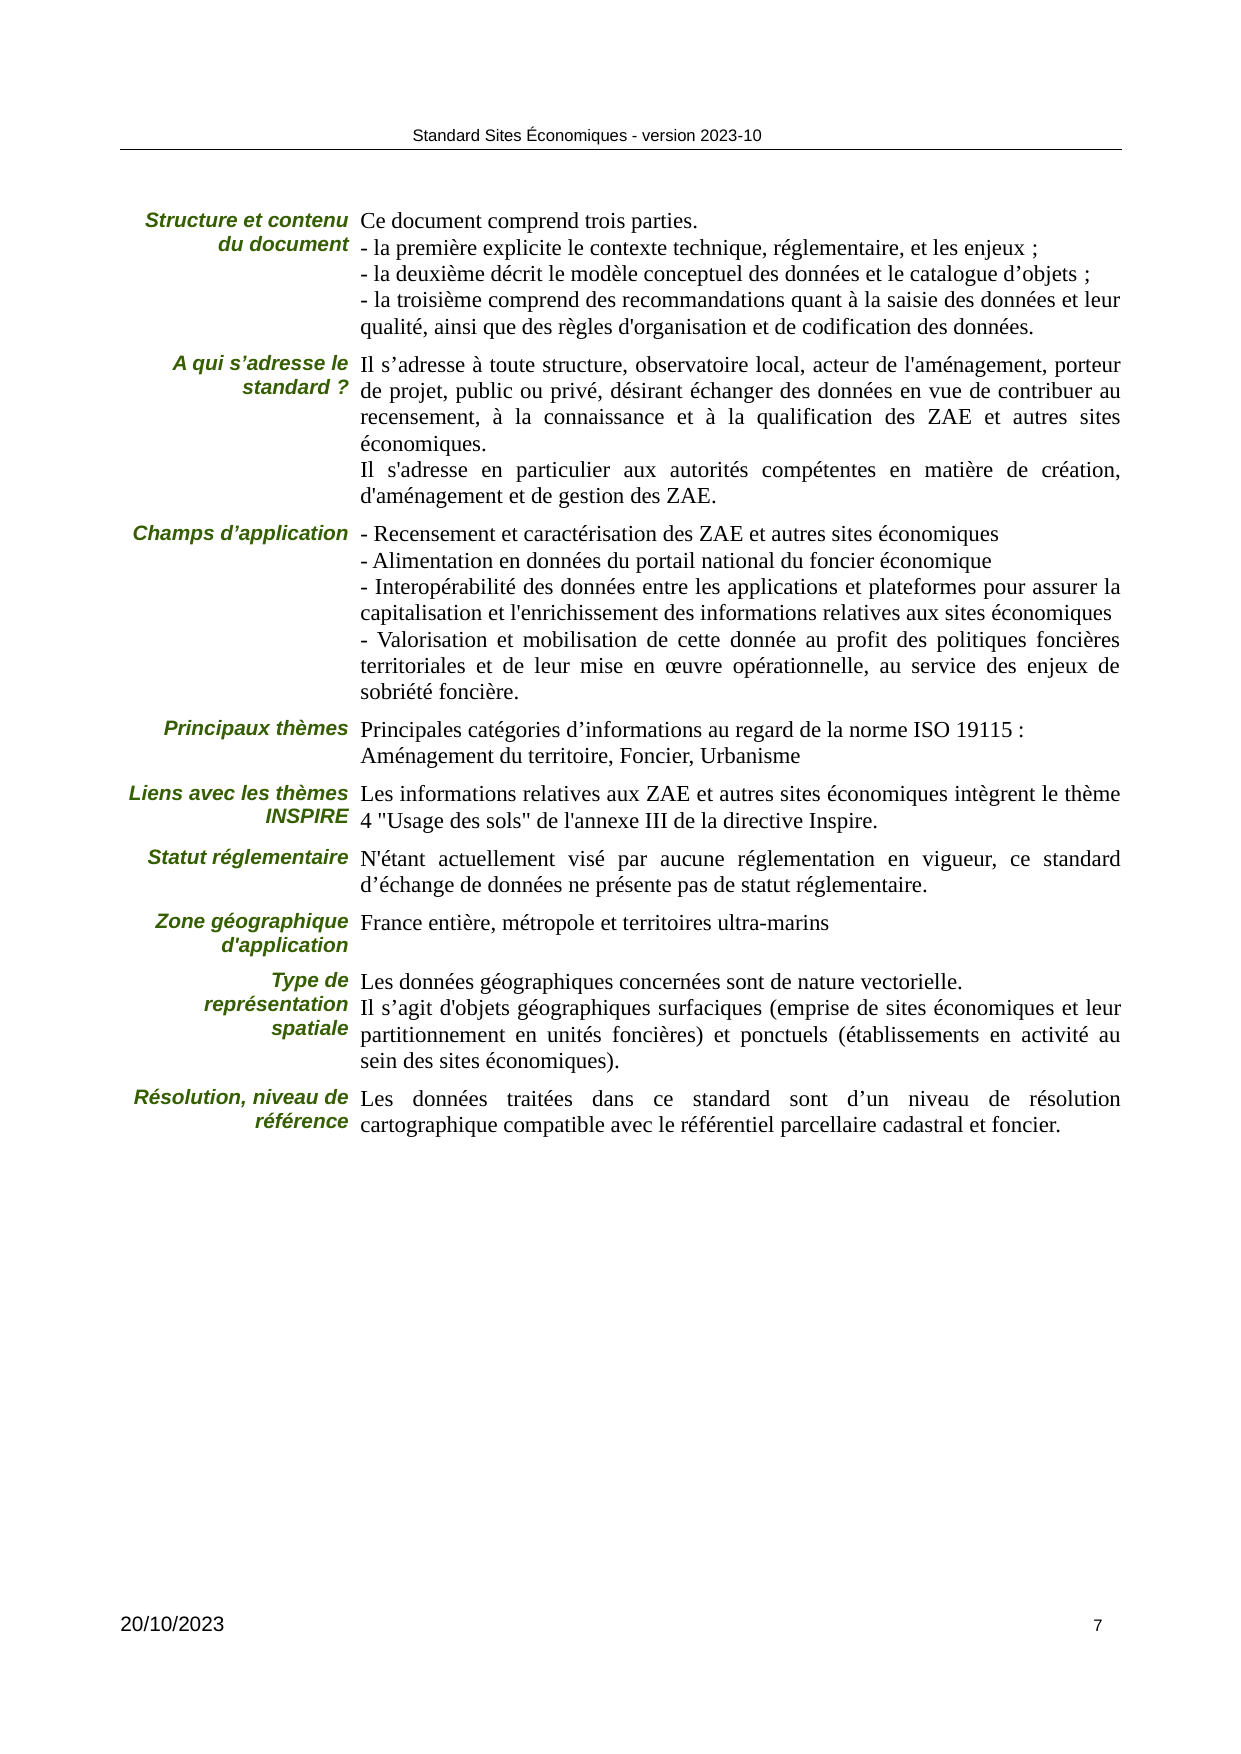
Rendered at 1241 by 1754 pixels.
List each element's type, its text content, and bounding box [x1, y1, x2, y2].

table_cell Les données traitées dans ce standard sont d’un niveau de résolution cartographique compatible avec le référentiel parcellaire cadastral et foncier. [354, 1079, 1122, 1143]
table_cell Principaux thèmes [118, 711, 354, 775]
table_cell Résolution, niveau de référence [118, 1079, 354, 1143]
table_cell N'étant actuellement visé par aucune réglementation en vigueur, ce standard d’échange de données ne présente pas de statut réglementaire. [354, 839, 1122, 903]
table_cell Il s’adresse à toute structure, observatoire local, acteur de l'aménagement, porteur de projet, public ou privé, désirant échanger des données en vue de contribuer au recensement, à la connaissance et à la qualification des ZAE et autres sites économiques. Il s'adresse en particulier aux autorités compétentes en matière de création, d'aménagement et de gestion des ZAE. [354, 345, 1122, 514]
table_cell Champs d’application [118, 515, 354, 711]
table_header Ce document comprend trois parties. - la première explicite le contexte technique, réglementaire, et les enjeux ; - la deuxième décrit le modèle conceptuel des données et le catalogue d’objets ; - la troisième comprend des recommandations quant à la saisie des données et leur qualité, ainsi que des règles d'organisation et de codification des données. [354, 202, 1122, 345]
table_cell Principales catégories d’informations au regard de la norme ISO 19115 : Aménagement du territoire, Foncier, Urbanisme [354, 711, 1122, 775]
table_cell Zone géographique d'application [118, 903, 354, 962]
table_cell Les informations relatives aux ZAE et autres sites économiques intègrent le thème 4 "Usage des sols" de l'annexe III de la directive Inspire. [354, 775, 1122, 839]
table_cell France entière, métropole et territoires ultra-marins [354, 903, 1122, 962]
table_header Structure et contenu du document [118, 202, 354, 345]
table_cell - Recensement et caractérisation des ZAE et autres sites économiques - Alimentation en données du portail national du foncier économique - Interopérabilité des données entre les applications et plateformes pour assurer la capitalisation et l'enrichissement des informations relatives aux sites économiques - Valorisation et mobilisation de cette donnée au profit des politiques foncières territoriales et de leur mise en œuvre opérationnelle, au service des enjeux de sobriété foncière. [354, 515, 1122, 711]
table_cell Les données géographiques concernées sont de nature vectorielle. Il s’agit d'objets géographiques surfaciques (emprise de sites économiques et leur partitionnement en unités foncières) et ponctuels (établissements en activité au sein des sites économiques). [354, 963, 1122, 1079]
table_cell Statut réglementaire [118, 839, 354, 903]
table_cell Type de représentation spatiale [118, 963, 354, 1079]
table_cell A qui s’adresse le standard ? [118, 345, 354, 514]
table_cell Liens avec les thèmes INSPIRE [118, 775, 354, 839]
